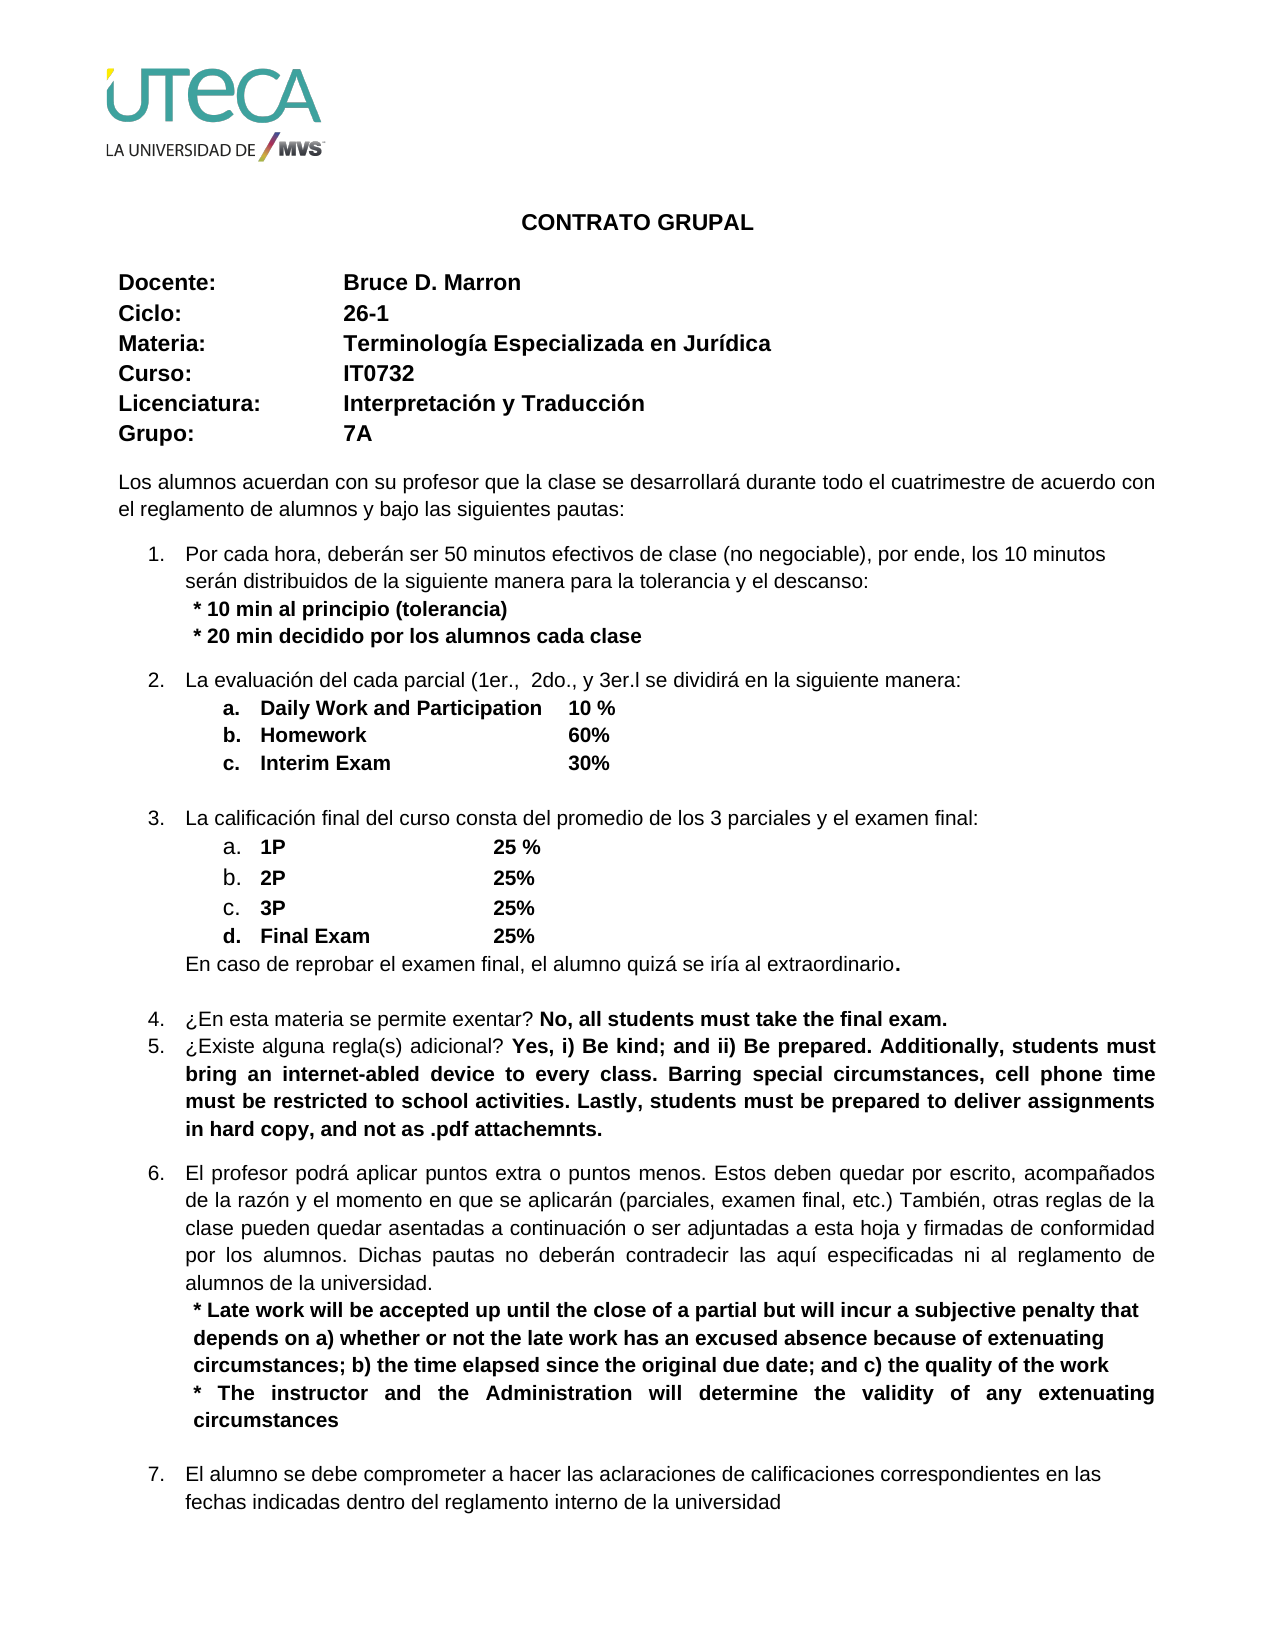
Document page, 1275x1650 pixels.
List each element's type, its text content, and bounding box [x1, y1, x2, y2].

list Daily Work and Participation 10 % [223, 696, 1157, 720]
text Ciclo: 26-1 [118, 299, 1157, 326]
list 1P 25 % [223, 833, 1157, 859]
text CONTRATO GRUPAL [118, 209, 1157, 235]
text Licenciatura: Interpretación y Traducción [118, 390, 1157, 416]
text Materia: Terminología Especializada en Jurídica [118, 330, 1157, 356]
text Grupo: 7A [118, 420, 1157, 447]
text Los alumnos acuerdan con su profesor que la clase se desarrollará durante todo el cuatrimestre de acuerdo con el reglamento de alumnos y bajo las siguientes pautas: [118, 470, 1157, 521]
text Curso: IT0732 [118, 360, 1157, 386]
list 3P 25% [223, 894, 1157, 920]
list ¿En esta materia se permite exentar? No, all students must take the final exam. [148, 1006, 1157, 1030]
list En caso de reprobar el examen final, el alumno quizá se iría al extraordinario. [185, 951, 1157, 975]
list La evaluación del cada parcial (1er., 2do., y 3er.l se dividirá en la siguiente manera: [148, 668, 1157, 692]
text * 10 min al principio (tolerancia) [148, 596, 1157, 620]
list 2P 25% [223, 863, 1157, 890]
list Homework 60% [223, 723, 1157, 747]
list El profesor podrá aplicar puntos extra o puntos menos. Estos deben quedar por escrito, acompañados de la razón y el momento en que se aplicarán (parciales, examen final, etc.) También, otras reglas de la clase pueden quedar asentadas a continuación o ser adjuntadas a esta hoja y firmadas de conformidad por los alumnos. Dichas pautas no deberán contradecir las aquí especificadas ni al reglamento de alumnos de la universidad. [148, 1161, 1157, 1294]
text Docente: Bruce D. Marron [118, 269, 1157, 296]
text * 20 min decidido por los alumnos cada clase [148, 624, 1157, 648]
list * Late work will be accepted up until the close of a partial but will incur a subjective penalty that depends on a) whether or not the late work has an excused absence because of extenuating circumstances; b) the time elapsed since the original due date; and c) the quality of the work [193, 1298, 1157, 1377]
picture [104, 64, 328, 166]
list ¿Existe alguna regla(s) adicional? Yes, i) Be kind; and ii) Be prepared. Additionally, students must bring an internet-abled device to every class. Barring special circumstances, cell phone time must be restricted to school activities. Lastly, students must be prepared to deliver assignments in hard copy, and not as .pdf attachemnts. [148, 1034, 1157, 1140]
list La calificación final del curso consta del promedio de los 3 parciales y el examen final: [148, 806, 1157, 830]
list Por cada hora, deberán ser 50 minutos efectivos de clase (no negociable), por ende, los 10 minutos serán distribuidos de la siguiente manera para la tolerancia y el descanso: [148, 541, 1157, 593]
list Interim Exam 30% [223, 751, 1157, 775]
list El alumno se debe comprometer a hacer las aclaraciones de calificaciones correspondientes en las fechas indicadas dentro del reglamento interno de la universidad [148, 1462, 1157, 1513]
list * The instructor and the Administration will determine the validity of any extenuating circumstances [193, 1381, 1157, 1432]
list Final Exam 25% [223, 924, 1157, 948]
